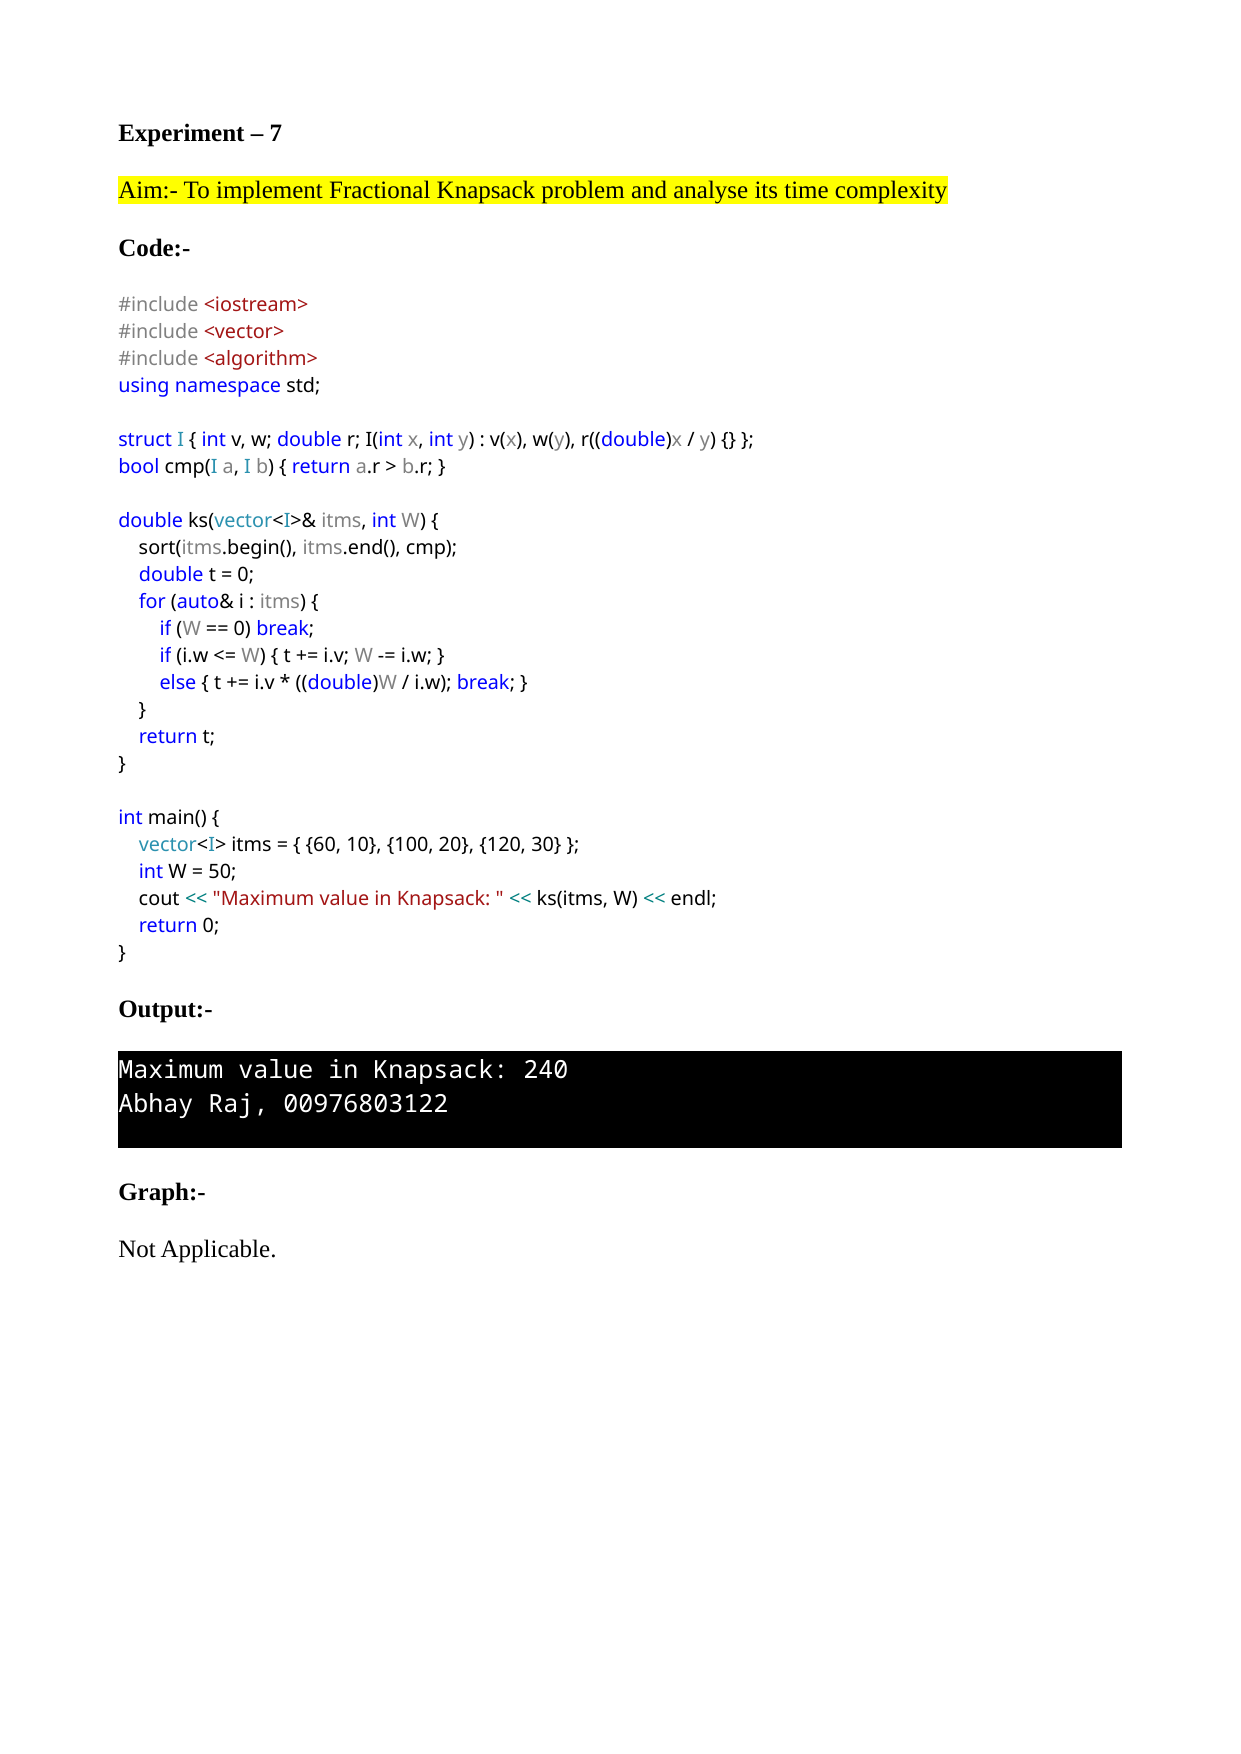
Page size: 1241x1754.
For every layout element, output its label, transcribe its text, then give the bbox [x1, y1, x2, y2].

text #include <iostream> [118, 291, 1122, 318]
text Aim:- To implement Fractional Knapsack problem and analyse its time complexity [118, 176, 1122, 204]
text } [118, 695, 1122, 722]
text else { t += i.v * ((double)W / i.w); break; } [118, 668, 1122, 695]
text double ks(vector<I>& itms, int W) { [118, 506, 1122, 533]
text int main() { [118, 803, 1122, 830]
text double t = 0; [118, 560, 1122, 587]
text } [118, 938, 1122, 965]
text using namespace std; [118, 372, 1122, 398]
text return t; [118, 722, 1122, 749]
text Not Applicable. [118, 1234, 1122, 1263]
text if (W == 0) break; [118, 614, 1122, 641]
text Graph:- [118, 1177, 1122, 1206]
text return 0; [118, 911, 1122, 938]
text for (auto& i : itms) { [118, 587, 1122, 614]
text } [118, 749, 1122, 776]
text #include <vector> [118, 318, 1122, 344]
text int W = 50; [118, 857, 1122, 884]
text if (i.w <= W) { t += i.v; W -= i.w; } [118, 641, 1122, 668]
text Output:- [118, 994, 1122, 1023]
text struct I { int v, w; double r; I(int x, int y) : v(x), w(y), r((double)x / y) {} }; [118, 426, 1122, 452]
text #include <algorithm> [118, 344, 1122, 372]
text cout << "Maximum value in Knapsack: " << ks(itms, W) << endl; [118, 884, 1122, 911]
text Abhay Raj, 00976803122 [118, 1085, 1122, 1148]
text bool cmp(I a, I b) { return a.r > b.r; } [118, 452, 1122, 479]
text Maximum value in Knapsack: 240 [118, 1051, 1122, 1085]
text vector<I> itms = { {60, 10}, {100, 20}, {120, 30} }; [118, 830, 1122, 857]
text Experiment – 7 [118, 118, 1122, 147]
text sort(itms.begin(), itms.end(), cmp); [118, 533, 1122, 560]
text Code:- [118, 233, 1122, 262]
